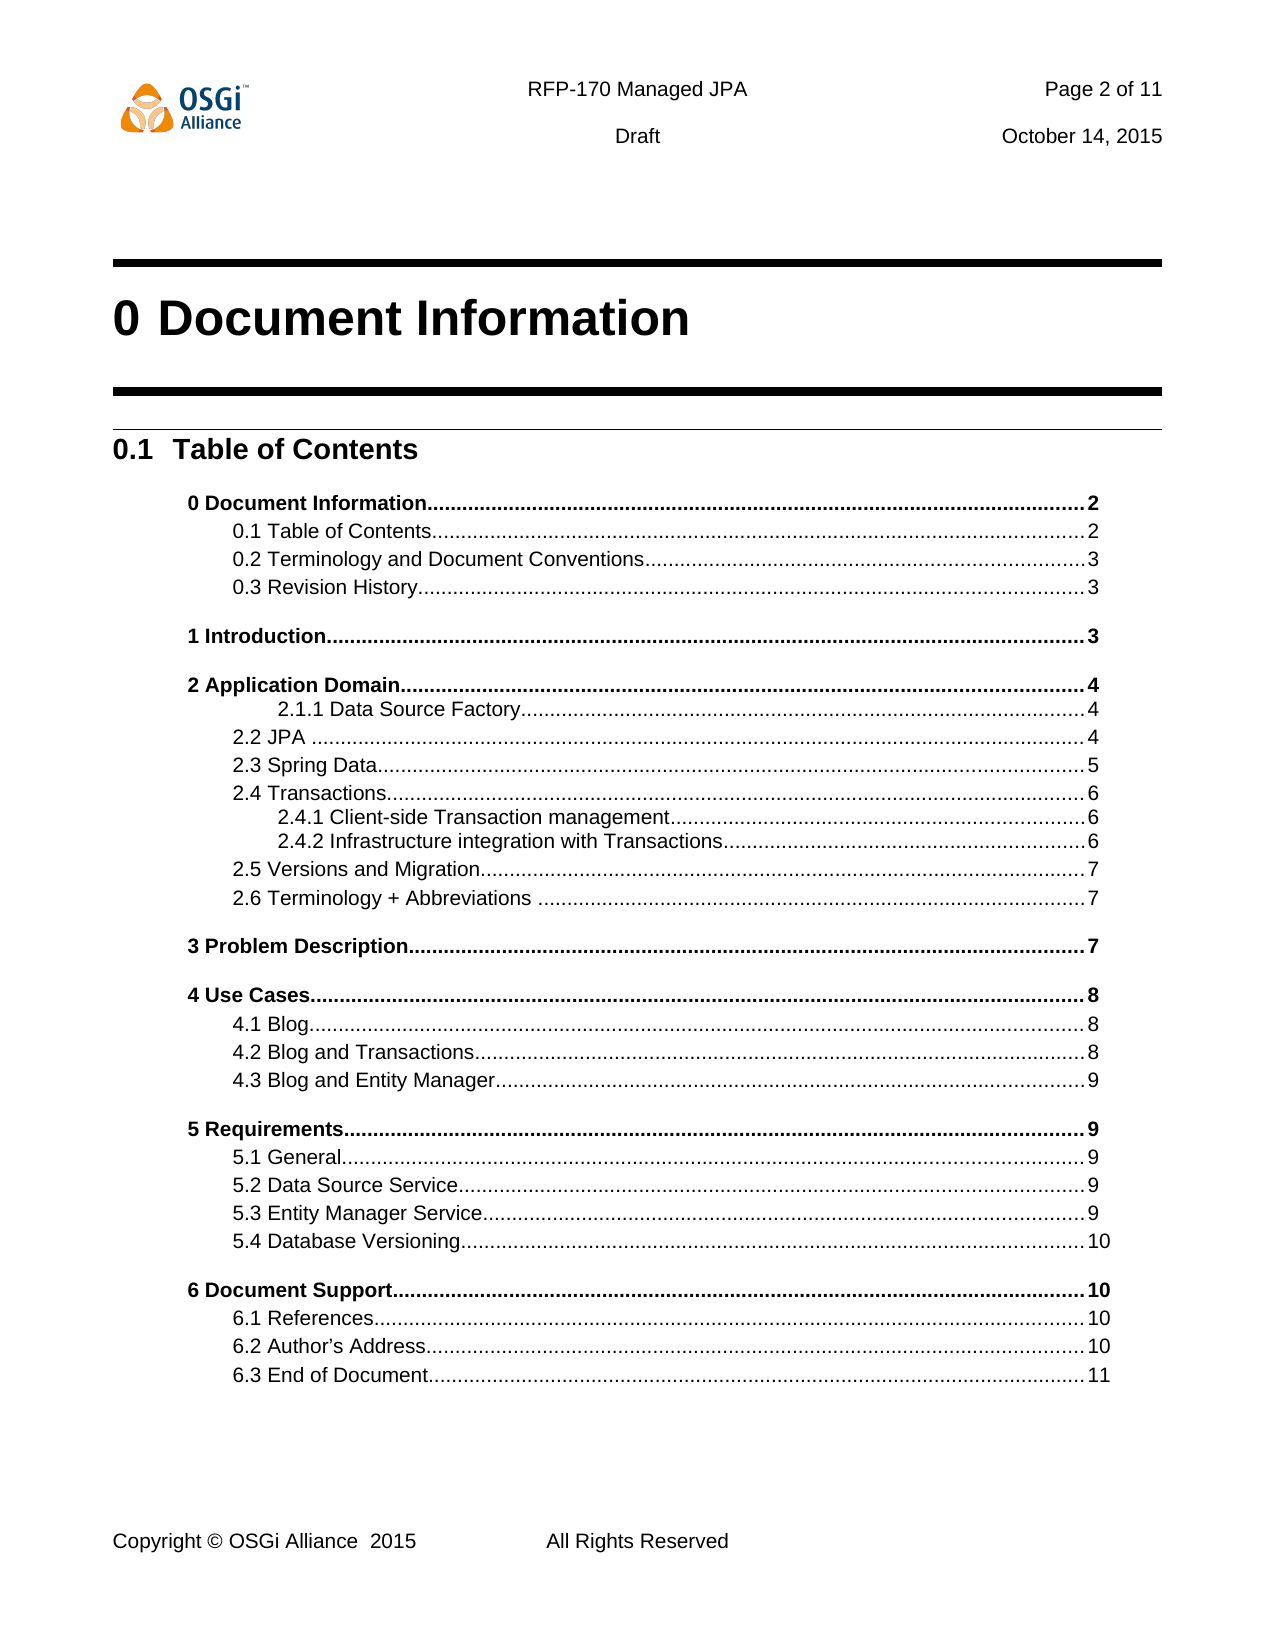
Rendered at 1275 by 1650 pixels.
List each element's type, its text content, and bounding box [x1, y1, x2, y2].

text 4 Use Cases 8 [187, 983, 1162, 1007]
text 2.6 Terminology + Abbreviations 7 [232, 885, 1162, 909]
text 4.1 Blog 8 [232, 1011, 1162, 1035]
text 6.1 References 10 [232, 1306, 1162, 1330]
text 6.2 Author’s Address 10 [232, 1334, 1162, 1358]
text 6 Document Support 10 [187, 1278, 1162, 1302]
text 2.4 Transactions 6 [232, 781, 1162, 805]
text 0 Document Information 2 [187, 491, 1162, 514]
text 2 Application Domain 4 [187, 673, 1162, 697]
text 5 Requirements 9 [187, 1117, 1162, 1141]
text 5.1 General 9 [232, 1145, 1162, 1169]
picture [113, 76, 257, 140]
subtitle Document Information [112, 260, 1162, 396]
text 2.4.2 Infrastructure integration with Transactions 6 [277, 829, 1162, 853]
text 0.1 Table of Contents 2 [232, 519, 1162, 543]
subtitle Table of Contents [112, 430, 1162, 466]
text 5.2 Data Source Service 9 [232, 1173, 1162, 1197]
text 5.3 Entity Manager Service 9 [232, 1201, 1162, 1225]
text 0.3 Revision History 3 [232, 575, 1162, 599]
text 3 Problem Description 7 [187, 934, 1162, 958]
text 5.4 Database Versioning 10 [232, 1229, 1162, 1253]
text 2.3 Spring Data 5 [232, 753, 1162, 777]
text 0.2 Terminology and Document Conventions 3 [232, 547, 1162, 571]
text 4.3 Blog and Entity Manager 9 [232, 1068, 1162, 1092]
text 2.5 Versions and Migration 7 [232, 857, 1162, 881]
text 1 Introduction 3 [187, 624, 1162, 648]
text 4.2 Blog and Transactions 8 [232, 1039, 1162, 1063]
text 6.3 End of Document 11 [232, 1362, 1162, 1386]
text 2.4.1 Client-side Transaction management 6 [277, 805, 1162, 829]
text 2.2 JPA 4 [232, 725, 1162, 749]
text 2.1.1 Data Source Factory 4 [277, 697, 1162, 721]
